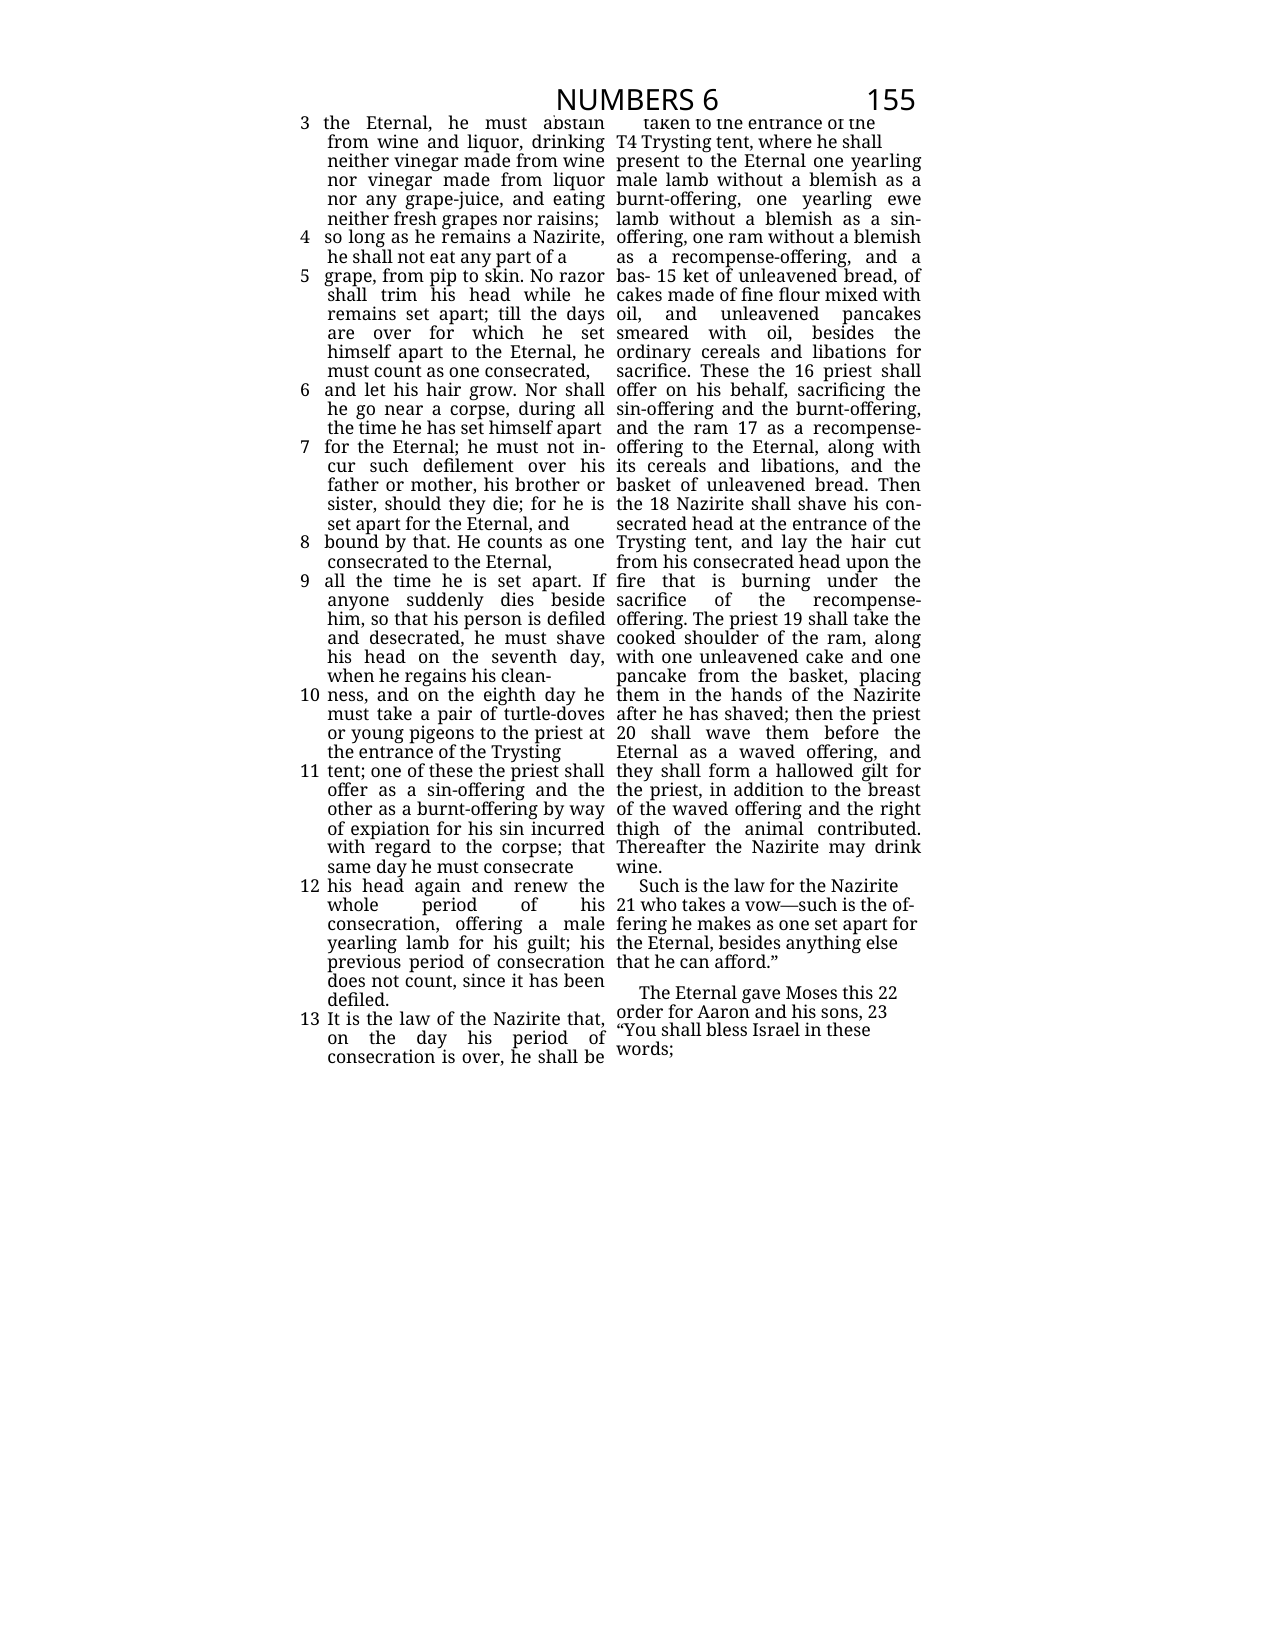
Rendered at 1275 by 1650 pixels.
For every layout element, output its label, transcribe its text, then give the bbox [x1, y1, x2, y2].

list bound by that. He counts as one consecrated to the Eternal, [300, 534, 605, 572]
text T4 Trysting tent, where he shall [616, 133, 921, 152]
list for the Eternal; he must not in­cur such defilement over his father or mother, his brother or sister, should they die; for he is set apart for the Eternal, and [300, 438, 605, 534]
list his head again and renew the whole period of his consecration, offering a male yearling lamb for his guilt; his previous period of consecration does not count, since it has been defiled. [300, 877, 605, 1010]
list tent; one of these the priest shall offer as a sin-offering and the other as a burnt-offering by way of expiation for his sin incurred with regard to the corpse; that same day he must consecrate [300, 762, 605, 877]
list ness, and on the eighth day he must take a pair of turtle-doves or young pigeons to the priest at the entrance of the Trysting [300, 686, 605, 762]
list taken to the entrance of the [616, 114, 921, 133]
list It is the law of the Nazirite that, on the day his period of consecration is over, he shall be [300, 1010, 605, 1067]
list all the time he is set apart. If anyone suddenly dies beside him, so that his person is de­filed and desecrated, he must shave his head on the seventh day, when he regains his clean- [300, 572, 605, 686]
text The Eternal gave Moses this 22 order for Aaron and his sons, 23 “You shall bless Israel in these words; [616, 985, 921, 1059]
list the Eternal, he must abstain from wine and liquor, drinking neither vinegar made from wine nor vinegar made from liquor nor any grape-juice, and eating neither fresh grapes nor raisins; [300, 114, 605, 229]
list and let his hair grow. Nor shall he go near a corpse, during all the time he has set himself apart [300, 381, 605, 438]
text present to the Eternal one year­ling male lamb without a blem­ish as a burnt-offering, one yearling ewe lamb without a blemish as a sin-offering, one ram without a blemish as a recompense-offering, and a bas- 15 ket of unleavened bread, of cakes made of fine flour mixed with oil, and unleavened pan­cakes smeared with oil, besides the ordinary cereals and liba­tions for sacrifice. These the 16 priest shall offer on his behalf, sacrificing the sin-offering and the burnt-offering, and the ram 17 as a recompense-offering to the Eternal, along with its cereals and libations, and the basket of unleavened bread. Then the 18 Nazirite shall shave his con­secrated head at the entrance of the Trysting tent, and lay the hair cut from his consecrated head upon the fire that is burn­ing under the sacrifice of the recompense-offering. The priest 19 shall take the cooked shoulder of the ram, along with one un­leavened cake and one pancake from the basket, placing them in the hands of the Nazirite after he has shaved; then the priest 20 shall wave them before the Eternal as a waved offering, and they shall form a hallowed gilt for the priest, in addition to the breast of the waved offering and the right thigh of the animal contributed. Thereafter the Nazirite may drink wine. [616, 152, 921, 877]
list so long as he remains a Nazirite, he shall not eat any part of a [300, 229, 605, 267]
list grape, from pip to skin. No razor shall trim his head while he remains set apart; till the days are over for which he set himself apart to the Eternal, he must count as one consecrated, [300, 267, 605, 381]
text Such is the law for the Nazirite 21 who takes a vow—such is the of­fering he makes as one set apart for the Eternal, besides any­thing else that he can afford.” [616, 877, 921, 972]
